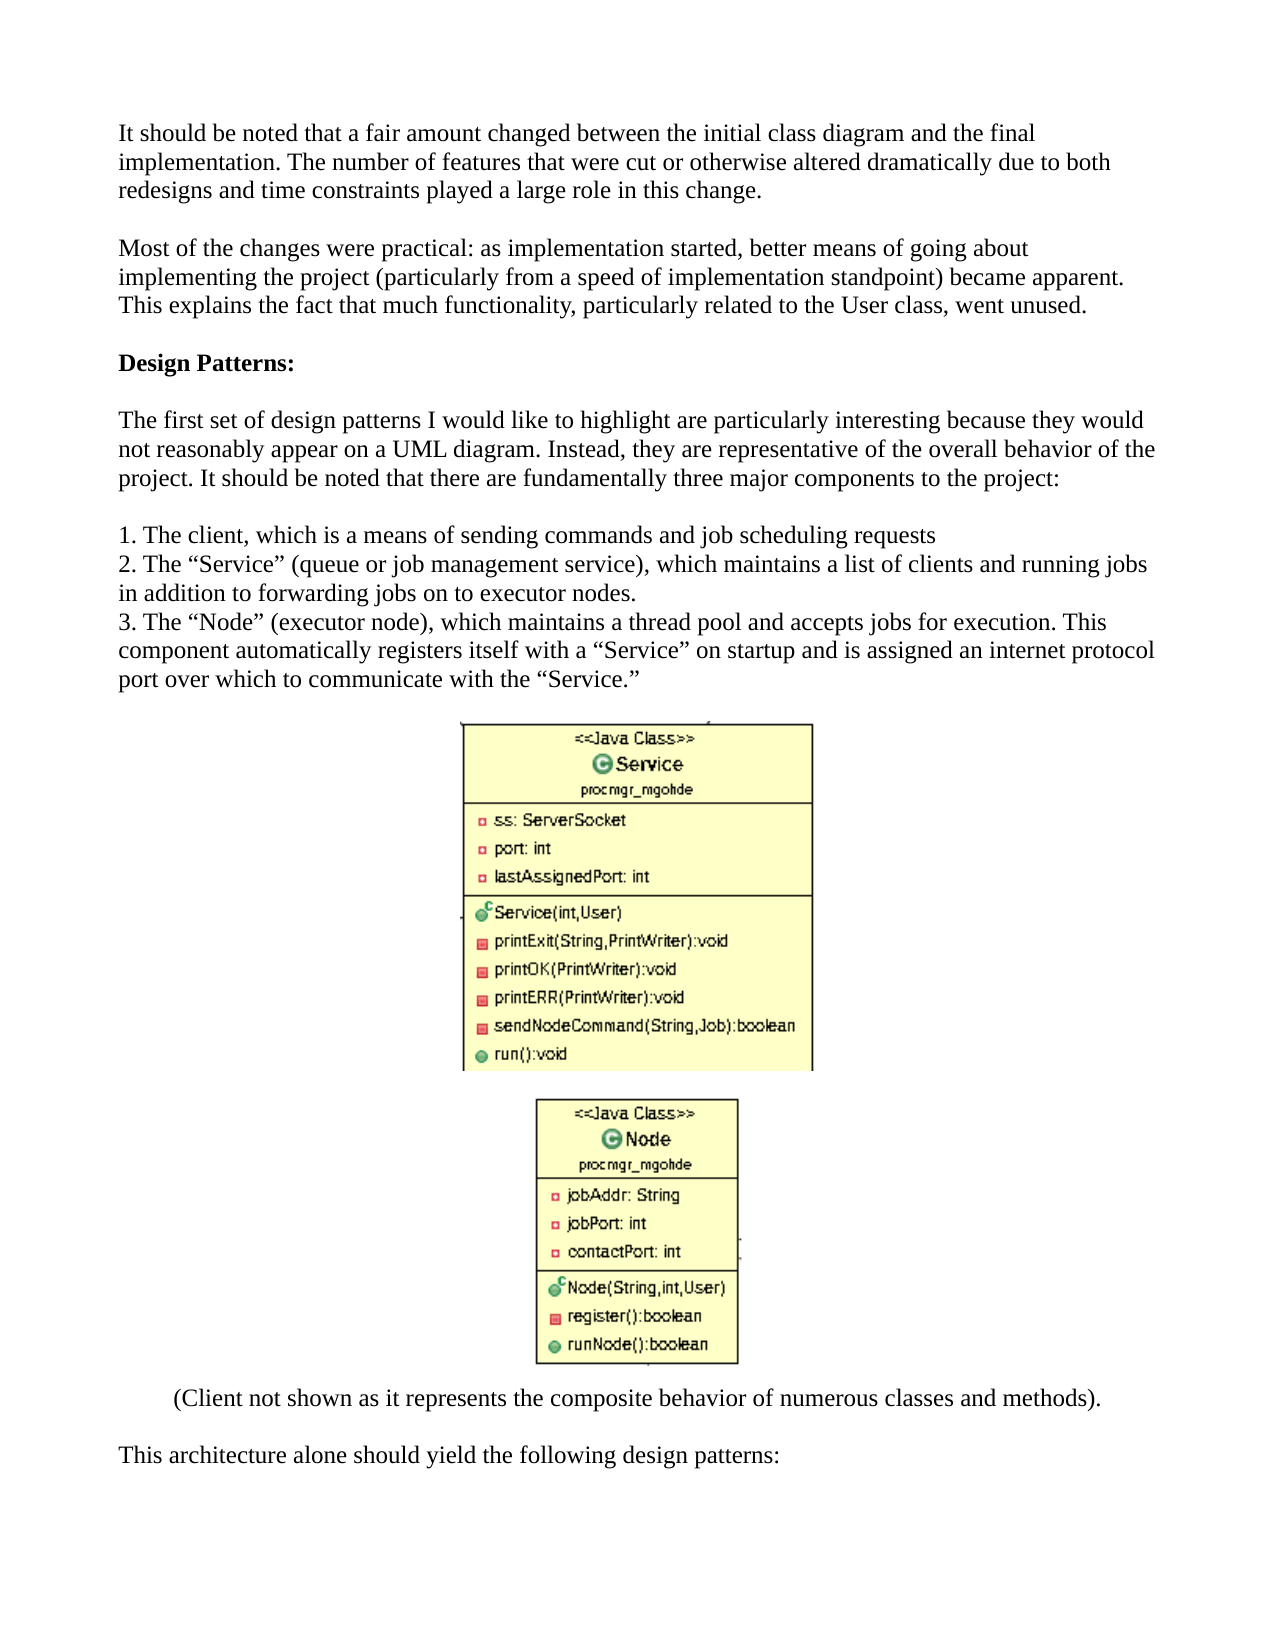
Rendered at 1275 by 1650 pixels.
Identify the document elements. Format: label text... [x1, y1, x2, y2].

text It should be noted that a fair amount changed between the initial class diagram and the final implementation. The number of features that were cut or otherwise altered dramatically due to both redesigns and time constraints played a large role in this change. [118, 118, 1157, 204]
picture [460, 721, 815, 1071]
text The first set of design patterns I would like to highlight are particularly interesting because they would not reasonably appear on a UML diagram. Instead, they are representative of the overall behavior of the project. It should be noted that there are fundamentally three major components to the project: [118, 406, 1157, 492]
text 3. The “Node” (executor node), which maintains a thread pool and accepts jobs for execution. This component automatically registers itself with a “Service” on startup and is assigned an internet protocol port over which to communicate with the “Service.” [118, 607, 1157, 693]
text 2. The “Service” (queue or job management service), which maintains a list of clients and running jobs in addition to forwarding jobs on to executor nodes. [118, 549, 1157, 607]
text 1. The client, which is a means of sending commands and job scheduling requests [118, 521, 1157, 549]
text Most of the changes were practical: as implementation started, better means of going about implementing the project (particularly from a speed of implementation standpoint) became apparent. This explains the fact that much functionality, particularly related to the User class, went unused. [118, 233, 1157, 319]
picture [533, 1096, 742, 1366]
text This architecture alone should yield the following design patterns: [118, 1441, 1157, 1469]
text (Client not shown as it represents the composite behavior of numerous classes and methods). [118, 1383, 1157, 1412]
text Design Patterns: [118, 348, 1157, 377]
